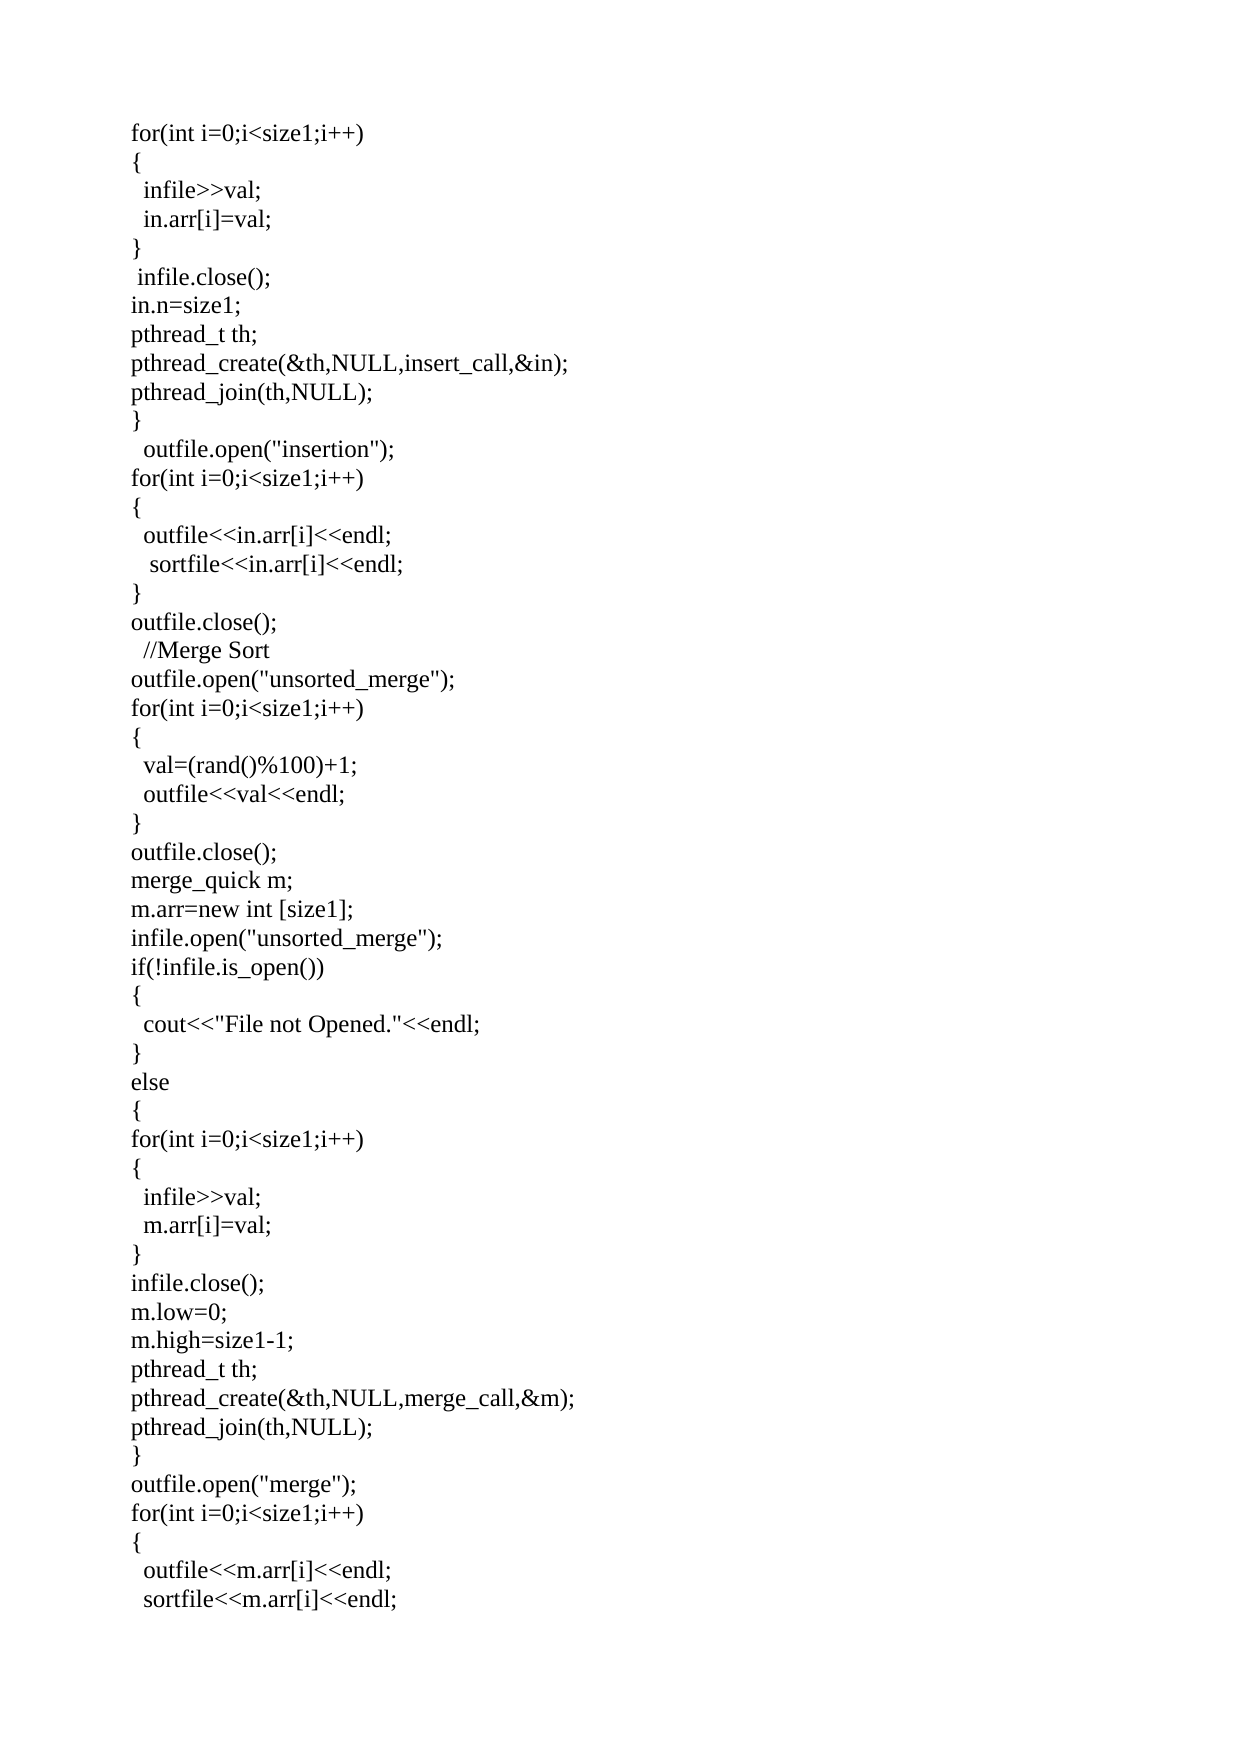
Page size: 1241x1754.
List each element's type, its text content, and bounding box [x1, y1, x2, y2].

text { [118, 1096, 1122, 1124]
text pthread_join(th,NULL); [118, 377, 1122, 406]
text sortfile<<in.arr[i]<<endl; [118, 549, 1122, 578]
text } [118, 1038, 1122, 1067]
text else [118, 1067, 1122, 1096]
text pthread_t th; [118, 319, 1122, 348]
text } [118, 578, 1122, 607]
text { [118, 1153, 1122, 1182]
text pthread_t th; [118, 1354, 1122, 1383]
text outfile.close(); [118, 607, 1122, 636]
text { [118, 981, 1122, 1009]
text val=(rand()%100)+1; [118, 751, 1122, 779]
text infile.close(); [118, 262, 1122, 291]
text outfile.close(); [118, 837, 1122, 866]
text for(int i=0;i<size1;i++) [118, 1124, 1122, 1153]
text infile.open("unsorted_merge"); [118, 923, 1122, 952]
text in.n=size1; [118, 291, 1122, 319]
text for(int i=0;i<size1;i++) [118, 693, 1122, 722]
text m.arr=new int [size1]; [118, 894, 1122, 923]
text infile>>val; [118, 1182, 1122, 1211]
text { [118, 1527, 1122, 1556]
text outfile<<in.arr[i]<<endl; [118, 521, 1122, 549]
text for(int i=0;i<size1;i++) [118, 118, 1122, 147]
text //Merge Sort [118, 636, 1122, 664]
text for(int i=0;i<size1;i++) [118, 463, 1122, 492]
text outfile.open("unsorted_merge"); [118, 664, 1122, 693]
text if(!infile.is_open()) [118, 952, 1122, 981]
text cout<<"File not Opened."<<endl; [118, 1009, 1122, 1038]
text in.arr[i]=val; [118, 204, 1122, 233]
text pthread_create(&th,NULL,merge_call,&m); [118, 1383, 1122, 1412]
text sortfile<<m.arr[i]<<endl; [118, 1584, 1122, 1613]
text m.high=size1-1; [118, 1326, 1122, 1354]
text m.arr[i]=val; [118, 1211, 1122, 1239]
text } [118, 1441, 1122, 1469]
text } [118, 808, 1122, 837]
text m.low=0; [118, 1297, 1122, 1326]
text pthread_create(&th,NULL,insert_call,&in); [118, 348, 1122, 377]
text outfile.open("insertion"); [118, 434, 1122, 463]
text outfile<<m.arr[i]<<endl; [118, 1556, 1122, 1584]
text { [118, 492, 1122, 521]
text } [118, 233, 1122, 262]
text infile>>val; [118, 176, 1122, 204]
text { [118, 147, 1122, 176]
text } [118, 1239, 1122, 1268]
text outfile.open("merge"); [118, 1469, 1122, 1498]
text { [118, 722, 1122, 751]
text merge_quick m; [118, 866, 1122, 894]
text outfile<<val<<endl; [118, 779, 1122, 808]
text for(int i=0;i<size1;i++) [118, 1498, 1122, 1527]
text } [118, 406, 1122, 434]
text pthread_join(th,NULL); [118, 1412, 1122, 1441]
text infile.close(); [118, 1268, 1122, 1297]
